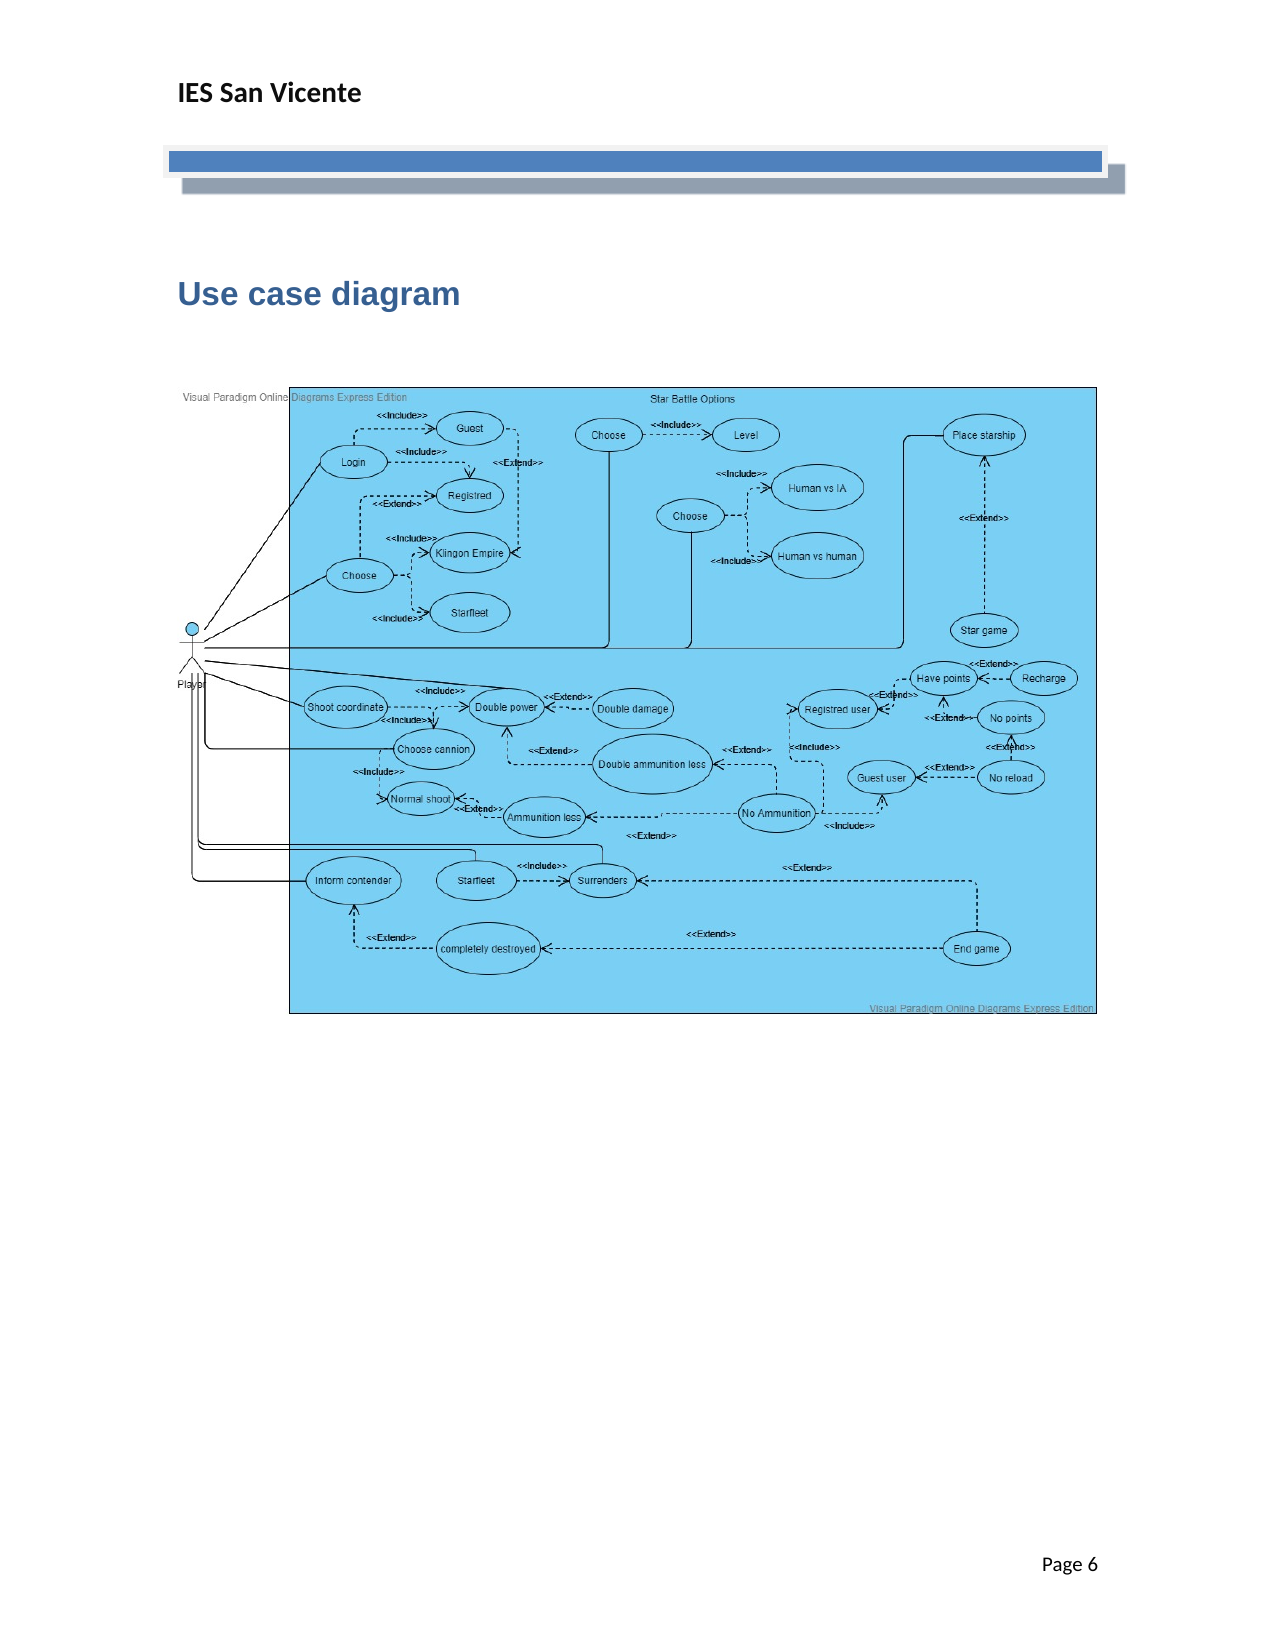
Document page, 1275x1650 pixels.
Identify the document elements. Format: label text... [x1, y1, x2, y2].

subtitle Use case diagram [177, 274, 1098, 313]
picture [177, 387, 1098, 1016]
